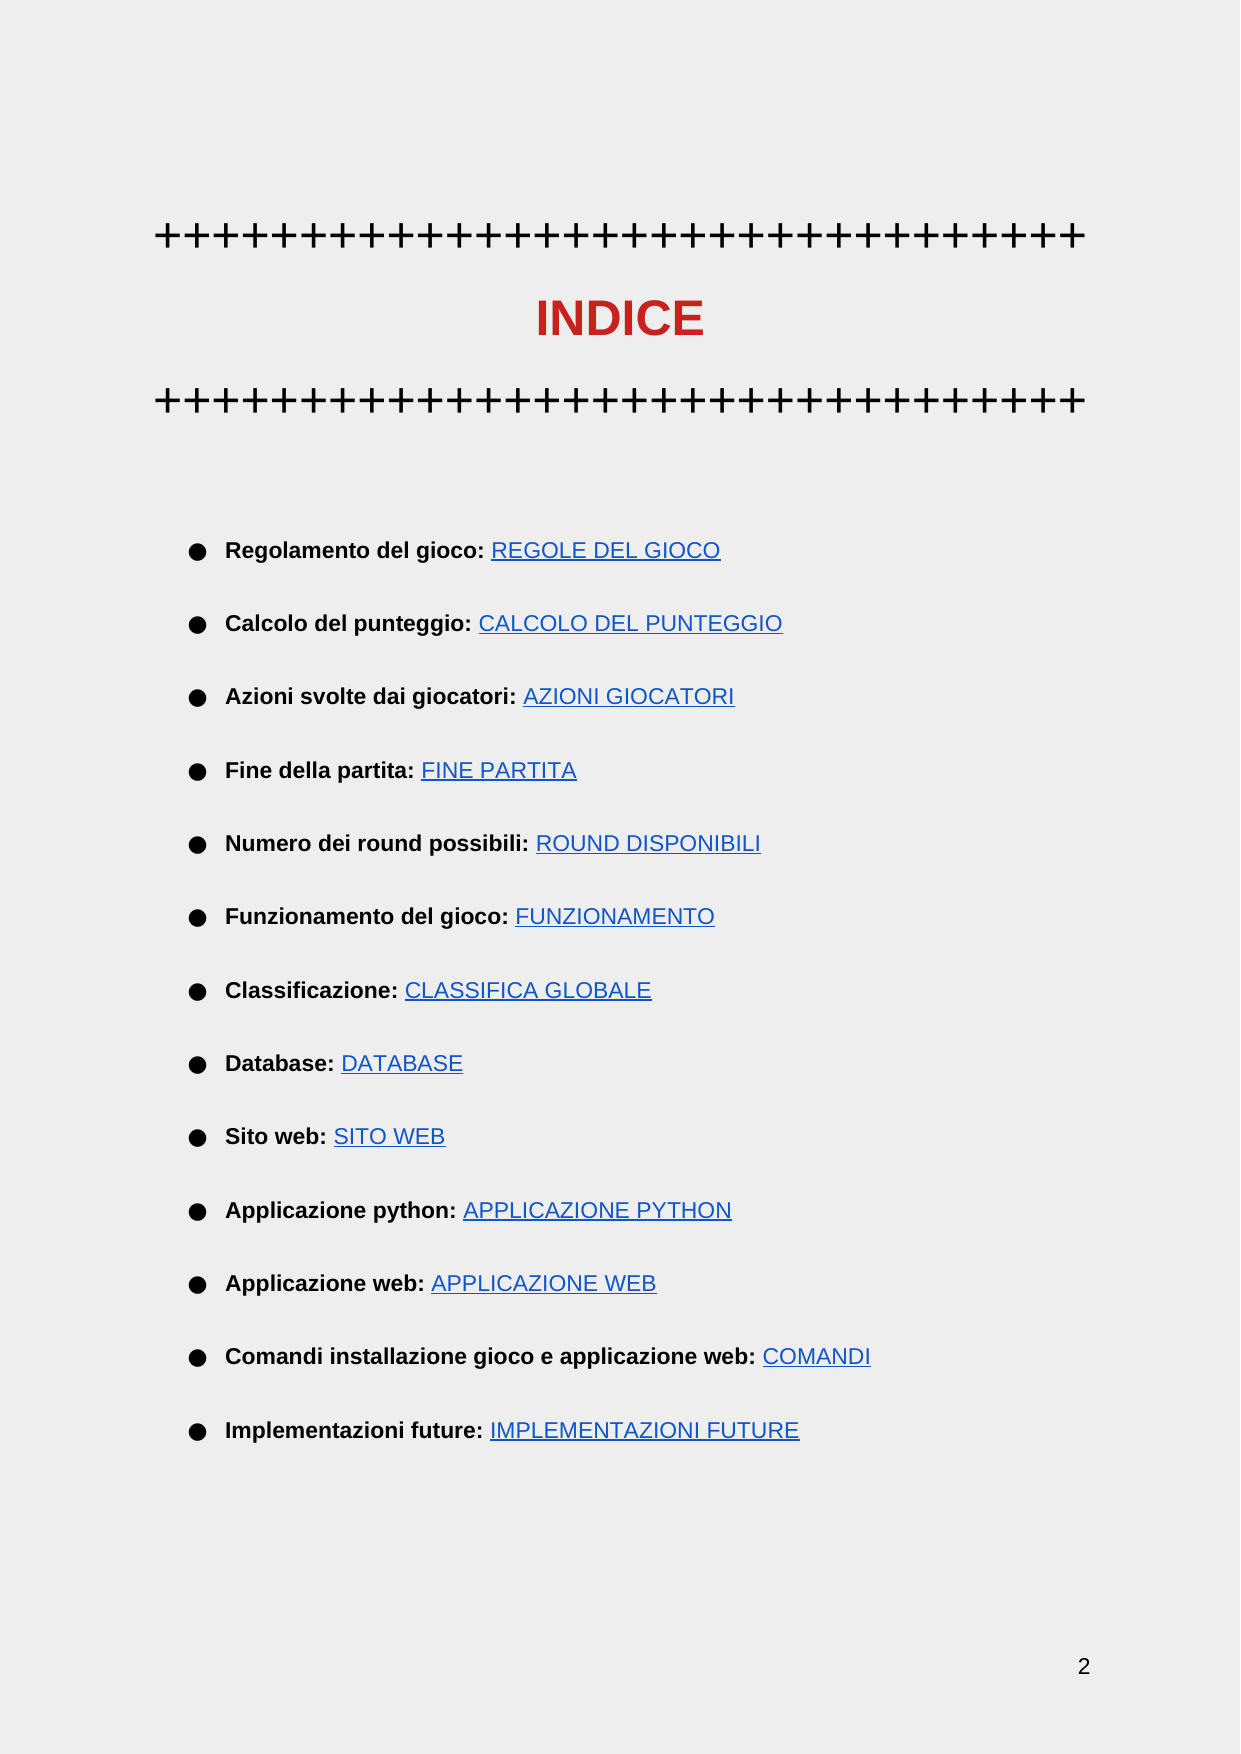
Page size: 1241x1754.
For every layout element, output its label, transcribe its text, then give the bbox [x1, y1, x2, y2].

list Azioni svolte dai giocatori: AZIONI GIOCATORI [187, 671, 1090, 718]
list Calcolo del punteggio: CALCOLO DEL PUNTEGGIO [187, 597, 1090, 644]
list Regolamento del gioco: REGOLE DEL GIOCO [187, 524, 1090, 571]
list Fine della partita: FINE PARTITA [187, 744, 1090, 791]
text ++++++++++++++++++++++++++++++++ [150, 371, 1090, 428]
list Database: DATABASE [187, 1037, 1090, 1084]
list Comandi installazione gioco e applicazione web: COMANDI [187, 1331, 1090, 1378]
list Applicazione web: APPLICAZIONE WEB [187, 1257, 1090, 1304]
list Implementazioni future: IMPLEMENTAZIONI FUTURE [187, 1404, 1090, 1451]
list Sito web: SITO WEB [187, 1111, 1090, 1158]
text INDICE [150, 288, 1090, 346]
list Numero dei round possibili: ROUND DISPONIBILI [187, 817, 1090, 864]
list Applicazione python: APPLICAZIONE PYTHON [187, 1184, 1090, 1231]
list Classificazione: CLASSIFICA GLOBALE [187, 964, 1090, 1011]
text ++++++++++++++++++++++++++++++++ [150, 206, 1090, 263]
list Funzionamento del gioco: FUNZIONAMENTO [187, 891, 1090, 938]
